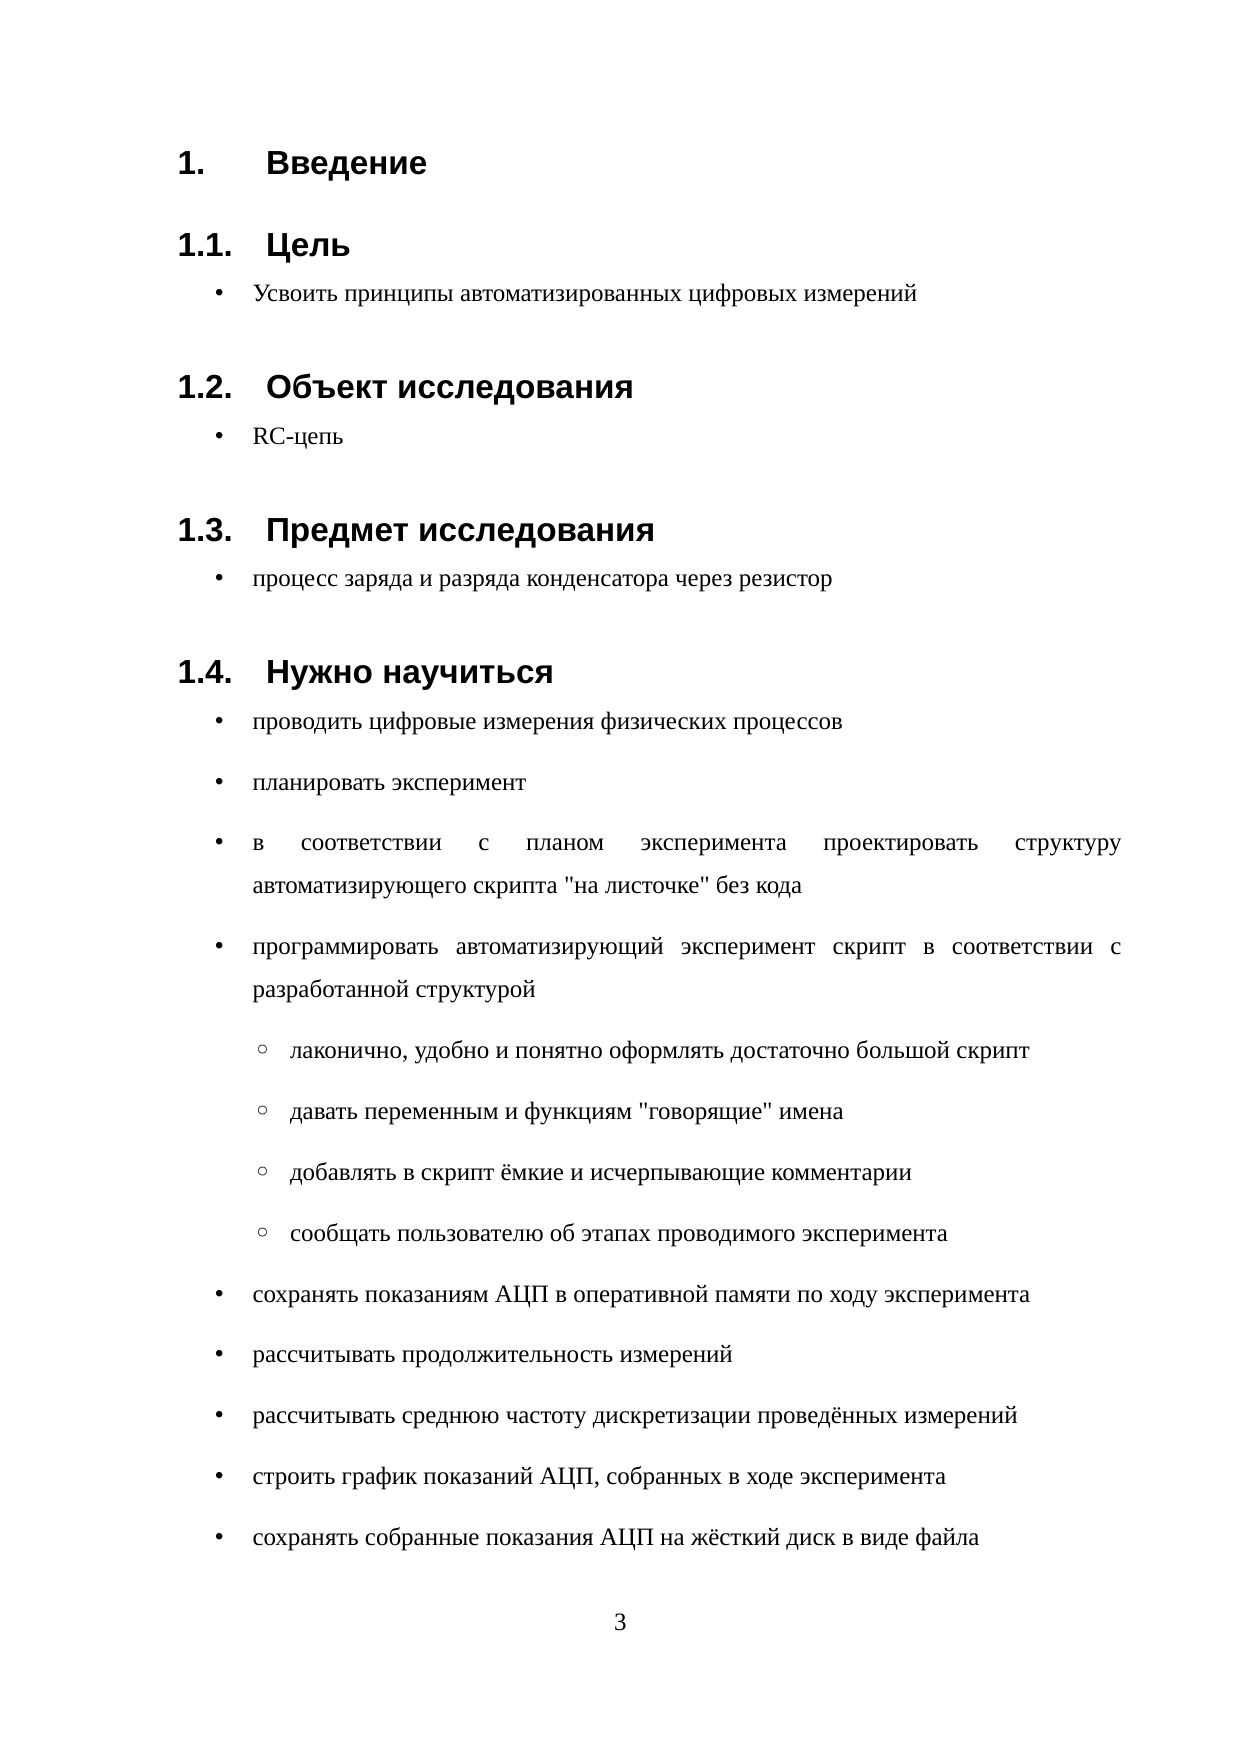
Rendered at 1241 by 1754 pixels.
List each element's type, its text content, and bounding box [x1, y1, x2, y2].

list лаконично, удобно и понятно оформлять достаточно большой скрипт [252, 1035, 1122, 1064]
list проводить цифровые измерения физических процессов [215, 706, 1122, 734]
list добавлять в скрипт ёмкие и исчерпывающие комментарии [252, 1157, 1122, 1186]
list рассчитывать среднюю частоту дискретизации проведённых измерений [215, 1400, 1122, 1429]
subtitle Нужно научиться [177, 652, 1093, 690]
list сообщать пользователю об этапах проводимого эксперимента [252, 1218, 1122, 1247]
subtitle Цель [177, 225, 1093, 263]
list планировать эксперимент [215, 767, 1122, 795]
subtitle Предмет исследования [177, 509, 1093, 548]
list Усвоить принципы автоматизированных цифровых измерений [215, 278, 1122, 307]
list сохранять собранные показания АЦП на жёсткий диск в виде файла [215, 1522, 1122, 1551]
subtitle Введение [177, 143, 1093, 182]
list процесс заряда и разряда конденсатора через резистор [215, 563, 1122, 592]
list сохранять показаниям АЦП в оперативной памяти по ходу эксперимента [215, 1279, 1122, 1307]
list в соответствии с планом эксперимента проектировать структуру автоматизирующего скрипта "на листочке" без кода [215, 827, 1122, 899]
list давать переменным и функциям "говорящие" имена [252, 1096, 1122, 1125]
list программировать автоматизирующий эксперимент скрипт в соответствии с разработанной структурой [215, 931, 1122, 1003]
list строить график показаний АЦП, собранных в ходе эксперимента [215, 1461, 1122, 1490]
list RC-цепь [215, 421, 1122, 450]
list рассчитывать продолжительность измерений [215, 1339, 1122, 1368]
subtitle Объект исследования [177, 367, 1093, 406]
